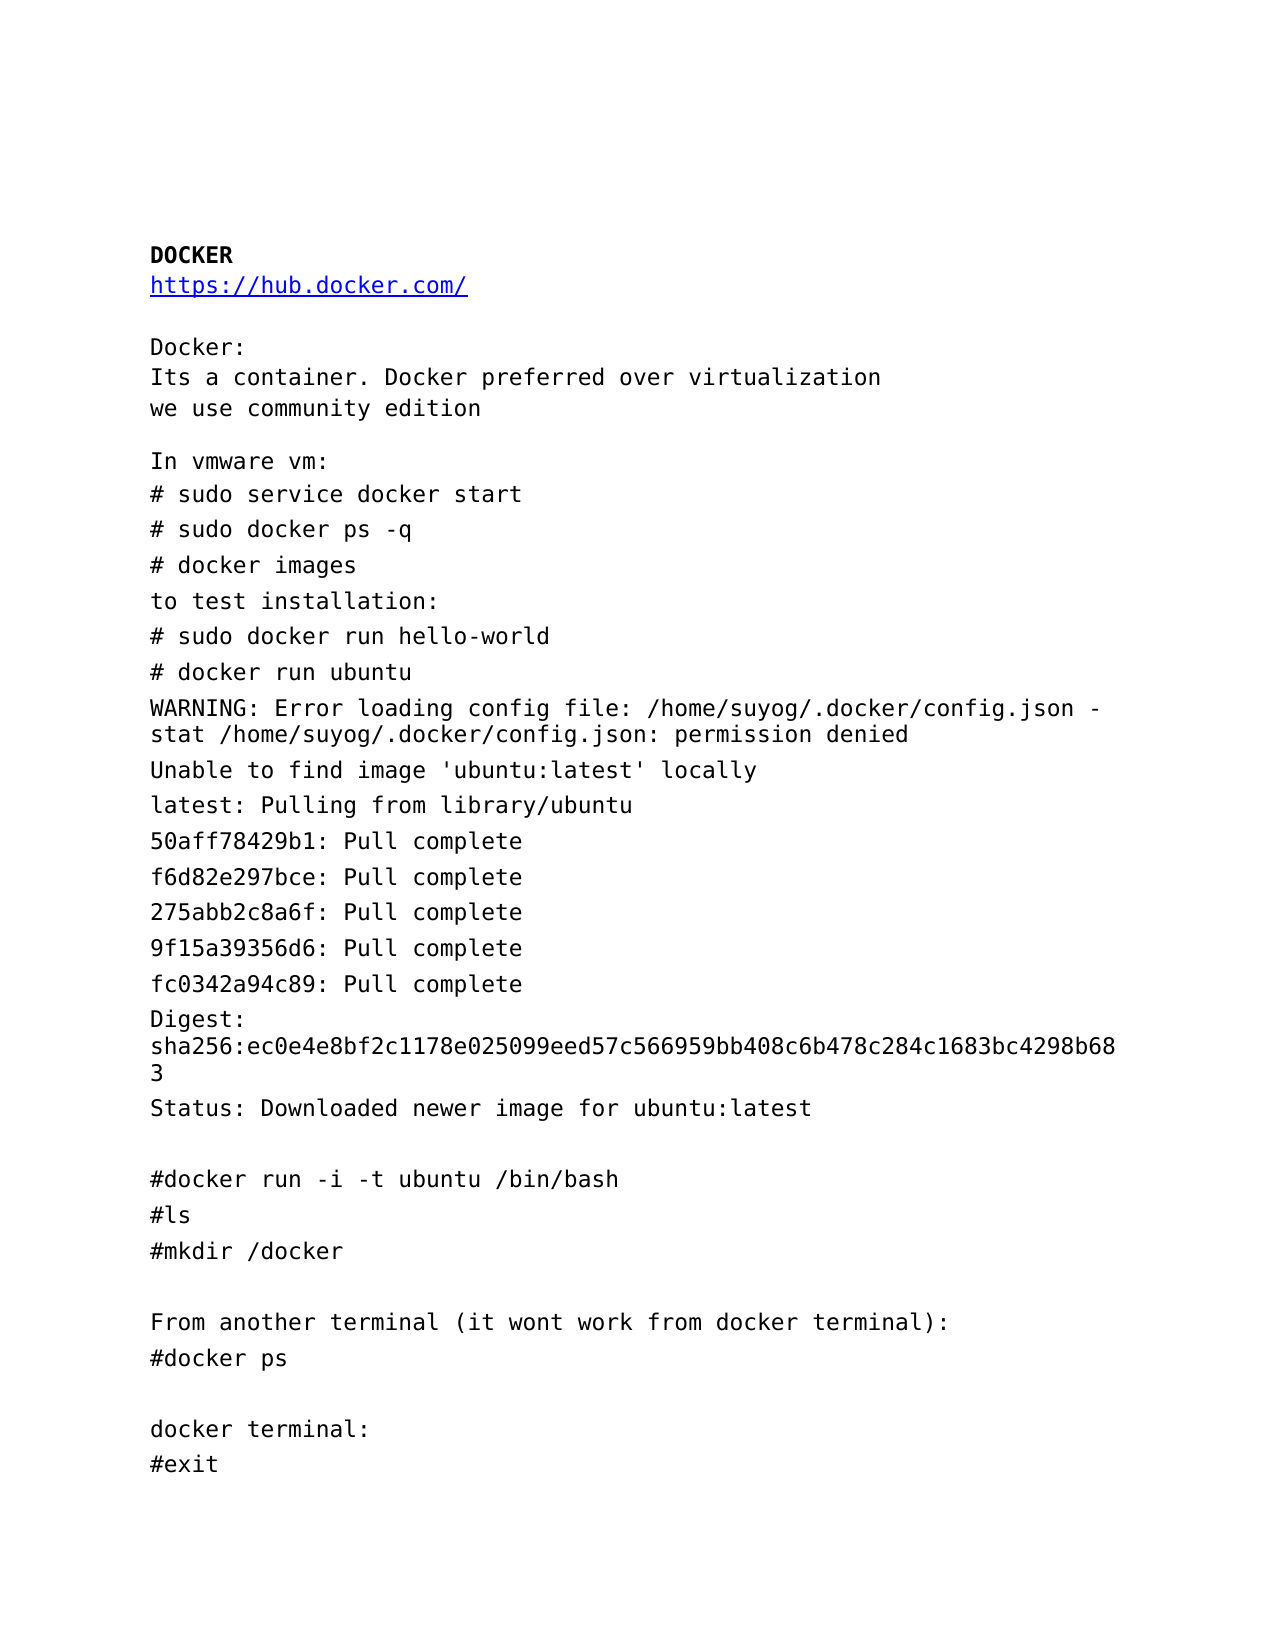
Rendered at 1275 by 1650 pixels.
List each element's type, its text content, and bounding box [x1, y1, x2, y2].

text # sudo docker run hello-world [150, 623, 1125, 650]
text #ls [150, 1202, 1125, 1229]
text f6d82e297bce: Pull complete [150, 864, 1125, 891]
text https://hub.docker.com/ [150, 272, 1125, 299]
text # sudo service docker start [150, 481, 1125, 508]
text #mkdir /docker [150, 1238, 1125, 1264]
text 50aff78429b1: Pull complete [150, 828, 1125, 855]
text fc0342a94c89: Pull complete [150, 971, 1125, 997]
text 275abb2c8a6f: Pull complete [150, 899, 1125, 926]
text # docker images [150, 552, 1125, 579]
text to test installation: [150, 588, 1125, 614]
text latest: Pulling from library/ubuntu [150, 793, 1125, 819]
text we use community edition [150, 395, 1125, 422]
text From another terminal (it wont work from docker terminal): [150, 1309, 1125, 1336]
text In vmware vm: [150, 448, 1125, 475]
text Unable to find image 'ubuntu:latest' locally [150, 757, 1125, 784]
text 9f15a39356d6: Pull complete [150, 935, 1125, 962]
text DOCKER [150, 242, 1125, 268]
text # docker run ubuntu [150, 659, 1125, 686]
text #exit [150, 1452, 1125, 1478]
text Docker: [150, 334, 1125, 360]
text docker terminal: [150, 1416, 1125, 1443]
text WARNING: Error loading config file: /home/suyog/.docker/config.json - stat /home/suyog/.docker/config.json: permission denied [150, 695, 1125, 748]
text Status: Downloaded newer image for ubuntu:latest [150, 1095, 1125, 1122]
text Digest: sha256:ec0e4e8bf2c1178e025099eed57c566959bb408c6b478c284c1683bc4298b683 [150, 1006, 1125, 1086]
text #docker ps [150, 1345, 1125, 1371]
text # sudo docker ps -q [150, 517, 1125, 543]
text Its a container. Docker preferred over virtualization [150, 364, 1125, 391]
text #docker run -i -t ubuntu /bin/bash [150, 1167, 1125, 1193]
